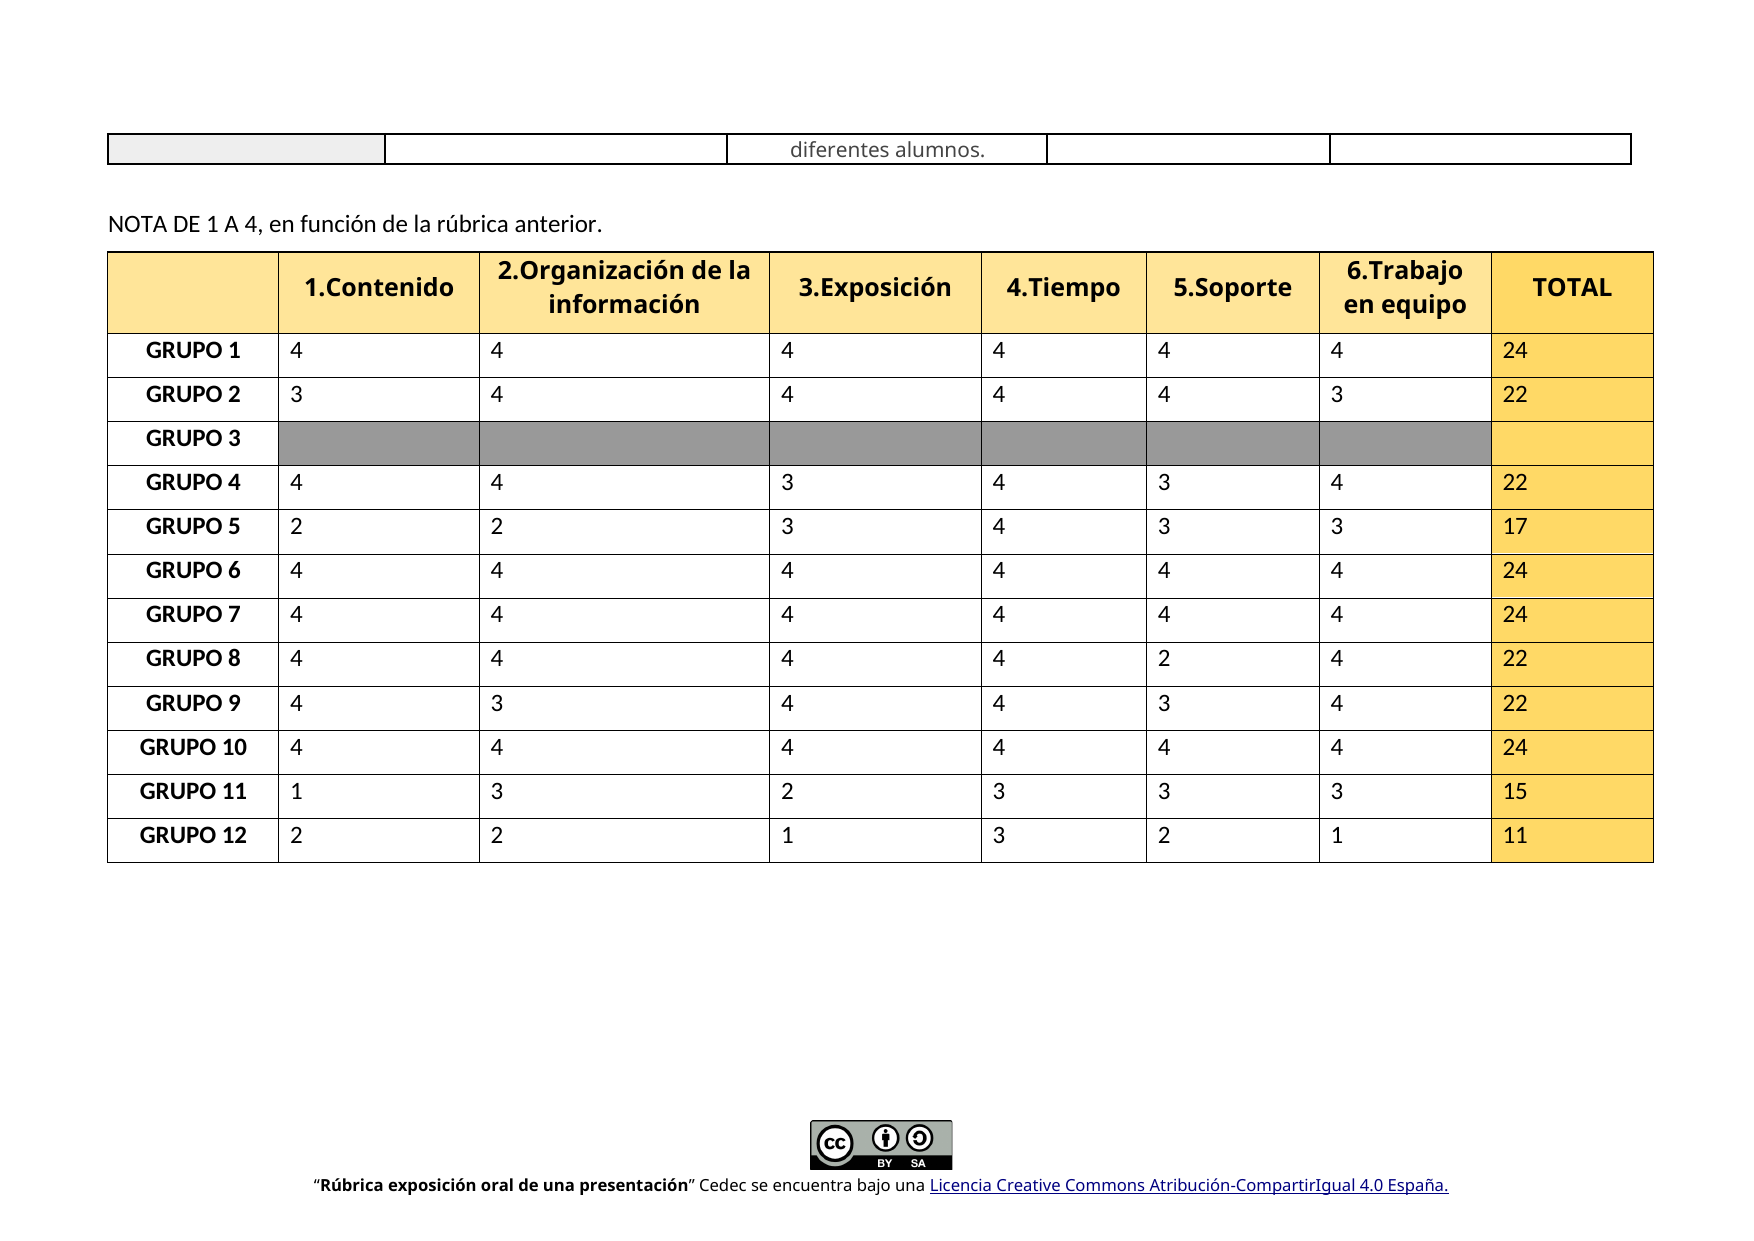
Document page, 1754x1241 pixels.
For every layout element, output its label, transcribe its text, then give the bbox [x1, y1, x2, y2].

table_cell 4 [1147, 555, 1319, 597]
table_cell GRUPO 11 [108, 775, 278, 818]
table_cell 22 [1492, 378, 1653, 421]
table_cell 1 [279, 775, 479, 818]
table_cell 4 [480, 378, 769, 421]
table_cell 24 [1492, 555, 1653, 597]
table_cell 2 [279, 819, 479, 862]
table_cell [386, 135, 726, 163]
table_cell [1331, 135, 1630, 163]
table_cell 4 [279, 555, 479, 597]
table_cell 2 [480, 819, 769, 862]
table_cell 11 [1492, 819, 1653, 862]
table_cell 4 [770, 334, 981, 377]
table_cell GRUPO 7 [108, 599, 278, 642]
table_cell [109, 135, 384, 163]
table_cell 24 [1492, 334, 1653, 377]
table_cell 4 [1320, 599, 1491, 642]
table_cell 4 [770, 731, 981, 774]
table_cell 3 [480, 775, 769, 818]
table_header TOTAL [1492, 253, 1653, 333]
table_cell 3 [1147, 687, 1319, 730]
table_cell 4 [770, 687, 981, 730]
table_cell 4 [982, 378, 1146, 421]
table_cell 24 [1492, 599, 1653, 642]
table_cell 2 [1147, 643, 1319, 686]
table_cell 4 [279, 731, 479, 774]
table_header 1.Contenido [279, 253, 479, 333]
table_cell 3 [770, 466, 981, 509]
table_cell 4 [480, 466, 769, 509]
table_cell 22 [1492, 687, 1653, 730]
table_cell 4 [480, 643, 769, 686]
table_cell GRUPO 4 [108, 466, 278, 509]
table_cell [1492, 422, 1653, 465]
table_cell 2 [770, 775, 981, 818]
table_cell GRUPO 2 [108, 378, 278, 421]
table_cell GRUPO 8 [108, 643, 278, 686]
table_cell 4 [279, 466, 479, 509]
table_cell 3 [480, 687, 769, 730]
table_cell 3 [770, 510, 981, 553]
table_header 4.Tiempo [982, 253, 1146, 333]
table_cell 4 [982, 599, 1146, 642]
table_cell 4 [982, 555, 1146, 597]
table_cell 4 [982, 334, 1146, 377]
picture [810, 1120, 953, 1170]
table_cell [982, 422, 1146, 465]
table_cell 3 [1147, 775, 1319, 818]
table_cell 4 [279, 687, 479, 730]
table_cell 4 [1147, 599, 1319, 642]
table_cell 22 [1492, 466, 1653, 509]
table_cell 3 [1147, 510, 1319, 553]
table_cell 4 [279, 599, 479, 642]
table_cell 4 [770, 378, 981, 421]
table_cell GRUPO 1 [108, 334, 278, 377]
table_cell [480, 422, 769, 465]
table_header 6.Trabajo en equipo [1320, 253, 1491, 333]
table_cell 4 [770, 599, 981, 642]
table_cell 4 [480, 599, 769, 642]
table_cell 17 [1492, 510, 1653, 553]
table_cell 3 [982, 775, 1146, 818]
table_cell [1632, 133, 1637, 163]
table_cell 1 [1320, 819, 1491, 862]
table_cell GRUPO 9 [108, 687, 278, 730]
table_cell 3 [1320, 510, 1491, 553]
table_cell 4 [480, 731, 769, 774]
table_cell 4 [1320, 334, 1491, 377]
table_cell GRUPO 10 [108, 731, 278, 774]
table_cell 4 [1320, 687, 1491, 730]
table_header 2.Organización de la información [480, 253, 769, 333]
table_header 5.Soporte [1147, 253, 1319, 333]
table_cell 4 [1147, 731, 1319, 774]
table_header 3.Exposición [770, 253, 981, 333]
table_cell 4 [279, 643, 479, 686]
table_cell GRUPO 6 [108, 555, 278, 597]
table_cell 3 [279, 378, 479, 421]
table_cell [279, 422, 479, 465]
table_cell 4 [1320, 555, 1491, 597]
table_cell 4 [1320, 643, 1491, 686]
text NOTA DE 1 A 4, en función de la rúbrica anterior. [108, 208, 1655, 239]
table_cell 4 [982, 731, 1146, 774]
table_cell 4 [982, 510, 1146, 553]
table_cell 3 [1320, 775, 1491, 818]
table_cell GRUPO 12 [108, 819, 278, 862]
table_cell 3 [982, 819, 1146, 862]
table_cell 3 [1320, 378, 1491, 421]
table_cell 4 [770, 643, 981, 686]
table_cell 4 [279, 334, 479, 377]
table_cell 2 [1147, 819, 1319, 862]
table_cell 4 [1147, 334, 1319, 377]
table_cell GRUPO 3 [108, 422, 278, 465]
table_cell 4 [1320, 466, 1491, 509]
table_cell 1 [770, 819, 981, 862]
table_cell 2 [480, 510, 769, 553]
table_cell GRUPO 5 [108, 510, 278, 553]
table_cell [770, 422, 981, 465]
table_cell 4 [1147, 378, 1319, 421]
table_cell 4 [480, 555, 769, 597]
table_cell 4 [982, 687, 1146, 730]
table_cell 3 [1147, 466, 1319, 509]
table_cell diferentes alumnos. [728, 135, 1046, 163]
table_cell 4 [982, 466, 1146, 509]
table_cell [1048, 135, 1329, 163]
table_header [108, 253, 278, 333]
table_cell 2 [279, 510, 479, 553]
table_cell 4 [480, 334, 769, 377]
table_cell 4 [1320, 731, 1491, 774]
table_cell 15 [1492, 775, 1653, 818]
table_cell [1320, 422, 1491, 465]
table_cell 24 [1492, 731, 1653, 774]
table_cell [1147, 422, 1319, 465]
table_cell 4 [770, 555, 981, 597]
table_cell 22 [1492, 643, 1653, 686]
table_cell 4 [982, 643, 1146, 686]
